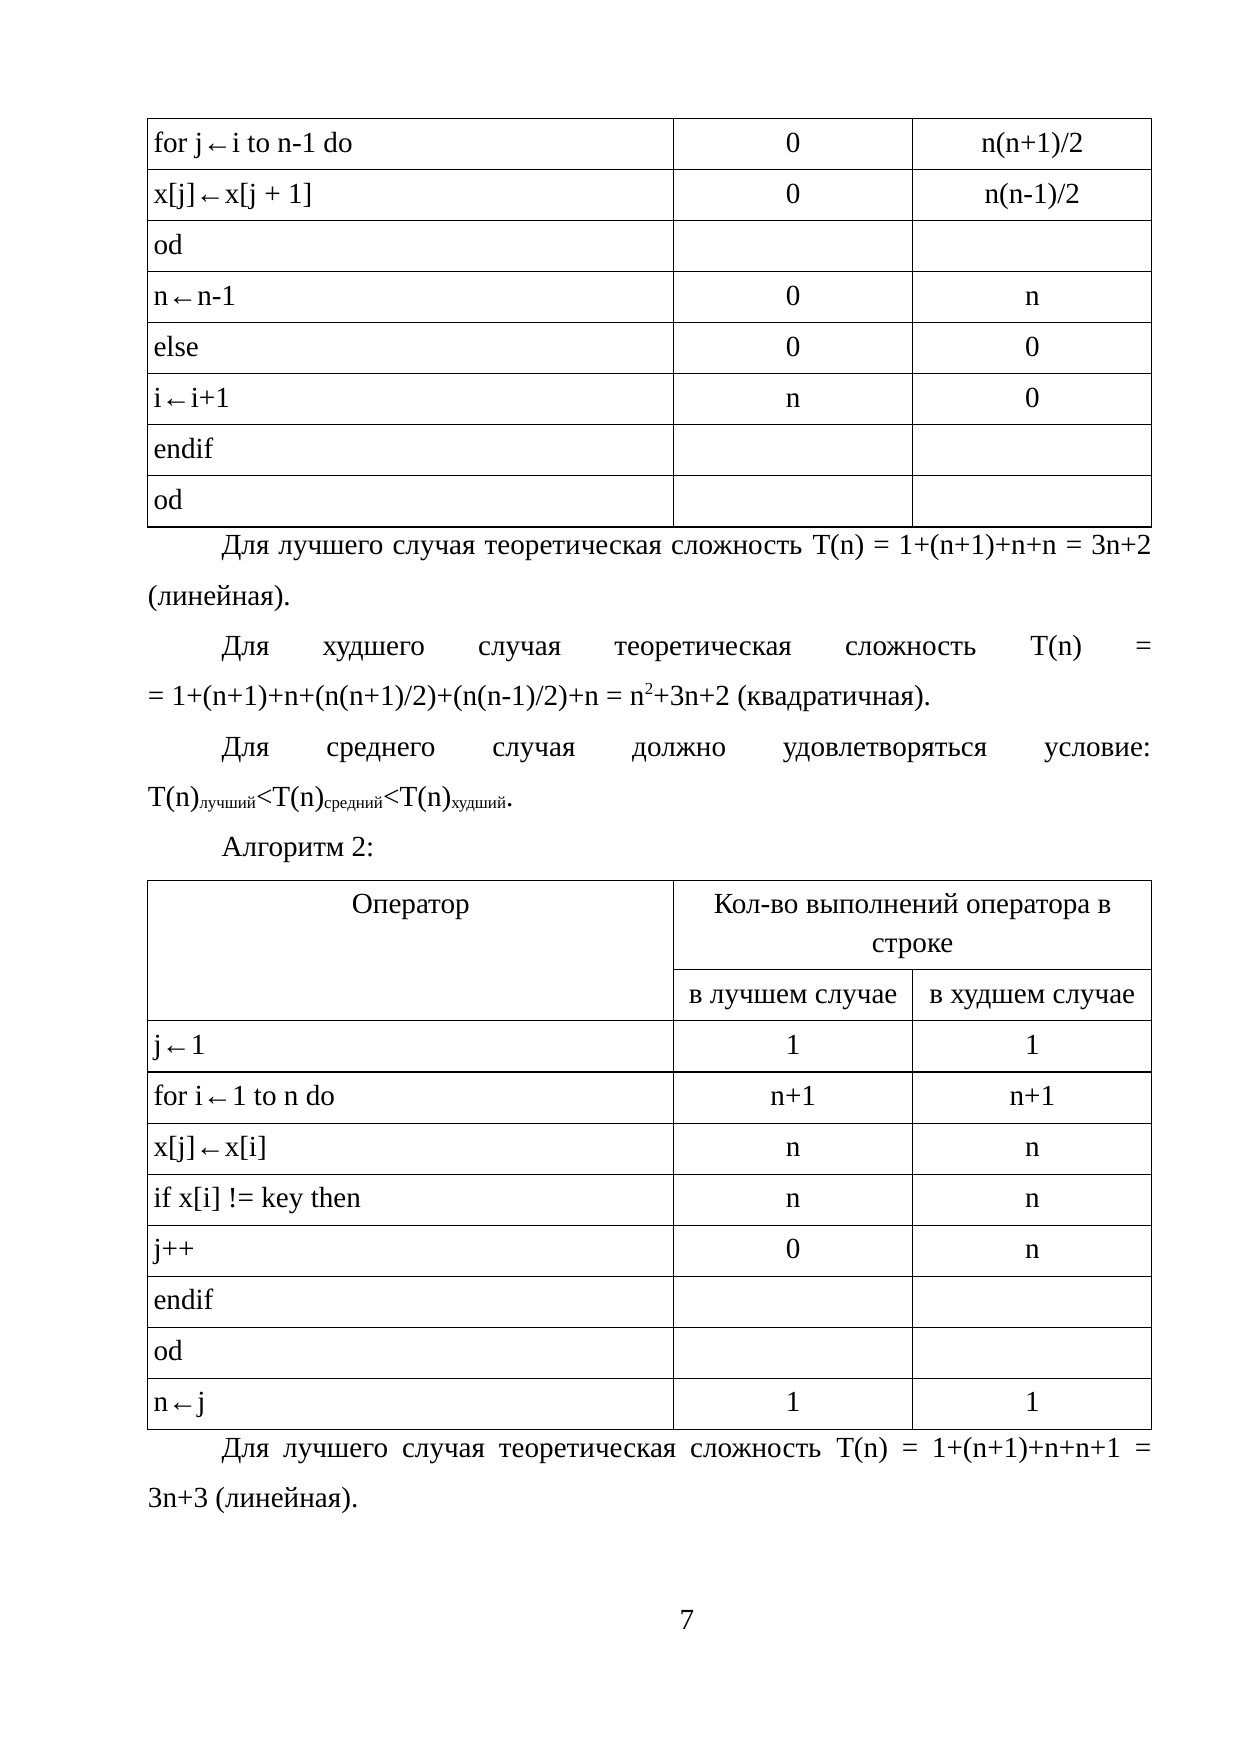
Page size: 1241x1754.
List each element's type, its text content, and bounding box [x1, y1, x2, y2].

table_cell else [148, 323, 673, 373]
table_cell 1 [913, 1021, 1151, 1071]
table_cell 0 [913, 374, 1151, 424]
table_cell в лучшем случае [674, 970, 912, 1020]
table_cell n←j [148, 1379, 673, 1429]
table_cell 1 [674, 1379, 912, 1429]
table_cell [913, 1328, 1151, 1378]
table_cell [674, 221, 912, 271]
text Для лучшего случая теоретическая сложность T(n) = 1+(n+1)+n+n = 3n+2 (линейная). [148, 528, 1152, 611]
table_cell x[j]←x[i] [148, 1124, 673, 1173]
table_cell [674, 1328, 912, 1378]
table_cell j++ [148, 1226, 673, 1276]
table_cell n+1 [913, 1073, 1151, 1122]
table_cell n+1 [674, 1073, 912, 1122]
table_cell n(n+1)/2 [913, 119, 1151, 169]
table_cell od [148, 1328, 673, 1378]
table_cell [913, 425, 1151, 475]
table_cell endif [148, 425, 673, 475]
table_cell n [674, 374, 912, 424]
table_cell n [913, 1124, 1151, 1173]
table_cell n [674, 1124, 912, 1173]
table_cell 0 [674, 323, 912, 373]
table_cell i←i+1 [148, 374, 673, 424]
table_cell x[j]←x[j + 1] [148, 170, 673, 220]
table_cell [674, 425, 912, 475]
table_cell [913, 1277, 1151, 1327]
text Для лучшего случая теоретическая сложность T(n) = 1+(n+1)+n+n+1 = 3n+3 (линейная). [148, 1430, 1152, 1513]
table_cell if x[i] != key then [148, 1175, 673, 1224]
table_cell endif [148, 1277, 673, 1327]
table_cell for i←1 to n do [148, 1073, 673, 1122]
table_cell od [148, 476, 673, 526]
table_cell [913, 221, 1151, 271]
text Для среднего случая должно удовлетворяться условие: T(n)лучший<T(n)средний<T(n)худший. [148, 729, 1152, 813]
table_cell в худшем случае [913, 970, 1151, 1020]
text Алгоритм 2: [148, 829, 1152, 863]
table_cell n(n-1)/2 [913, 170, 1151, 220]
table_cell 0 [674, 272, 912, 322]
table_header Оператор [148, 881, 673, 1020]
table_cell n [674, 1175, 912, 1224]
table_cell [674, 1277, 912, 1327]
table_cell n [913, 1226, 1151, 1276]
table_cell n←n-1 [148, 272, 673, 322]
table_cell 0 [913, 323, 1151, 373]
table_cell 1 [913, 1379, 1151, 1429]
table_cell for j←i to n-1 do [148, 119, 673, 169]
table_cell [674, 476, 912, 526]
table_cell 0 [674, 119, 912, 169]
table_cell 0 [674, 1226, 912, 1276]
text Для худшего случая теоретическая сложность T(n) = = 1+(n+1)+n+(n(n+1)/2)+(n(n-1)/2)+n = n2+3n+2 (квадратичная). [148, 628, 1152, 712]
table_cell j←1 [148, 1021, 673, 1071]
table_cell 0 [674, 170, 912, 220]
table_cell n [913, 272, 1151, 322]
table_cell [913, 476, 1151, 526]
table_cell 1 [674, 1021, 912, 1071]
table_header Кол-во выполнений оператора в строке [674, 881, 1151, 969]
table_cell n [913, 1175, 1151, 1224]
table_cell od [148, 221, 673, 271]
